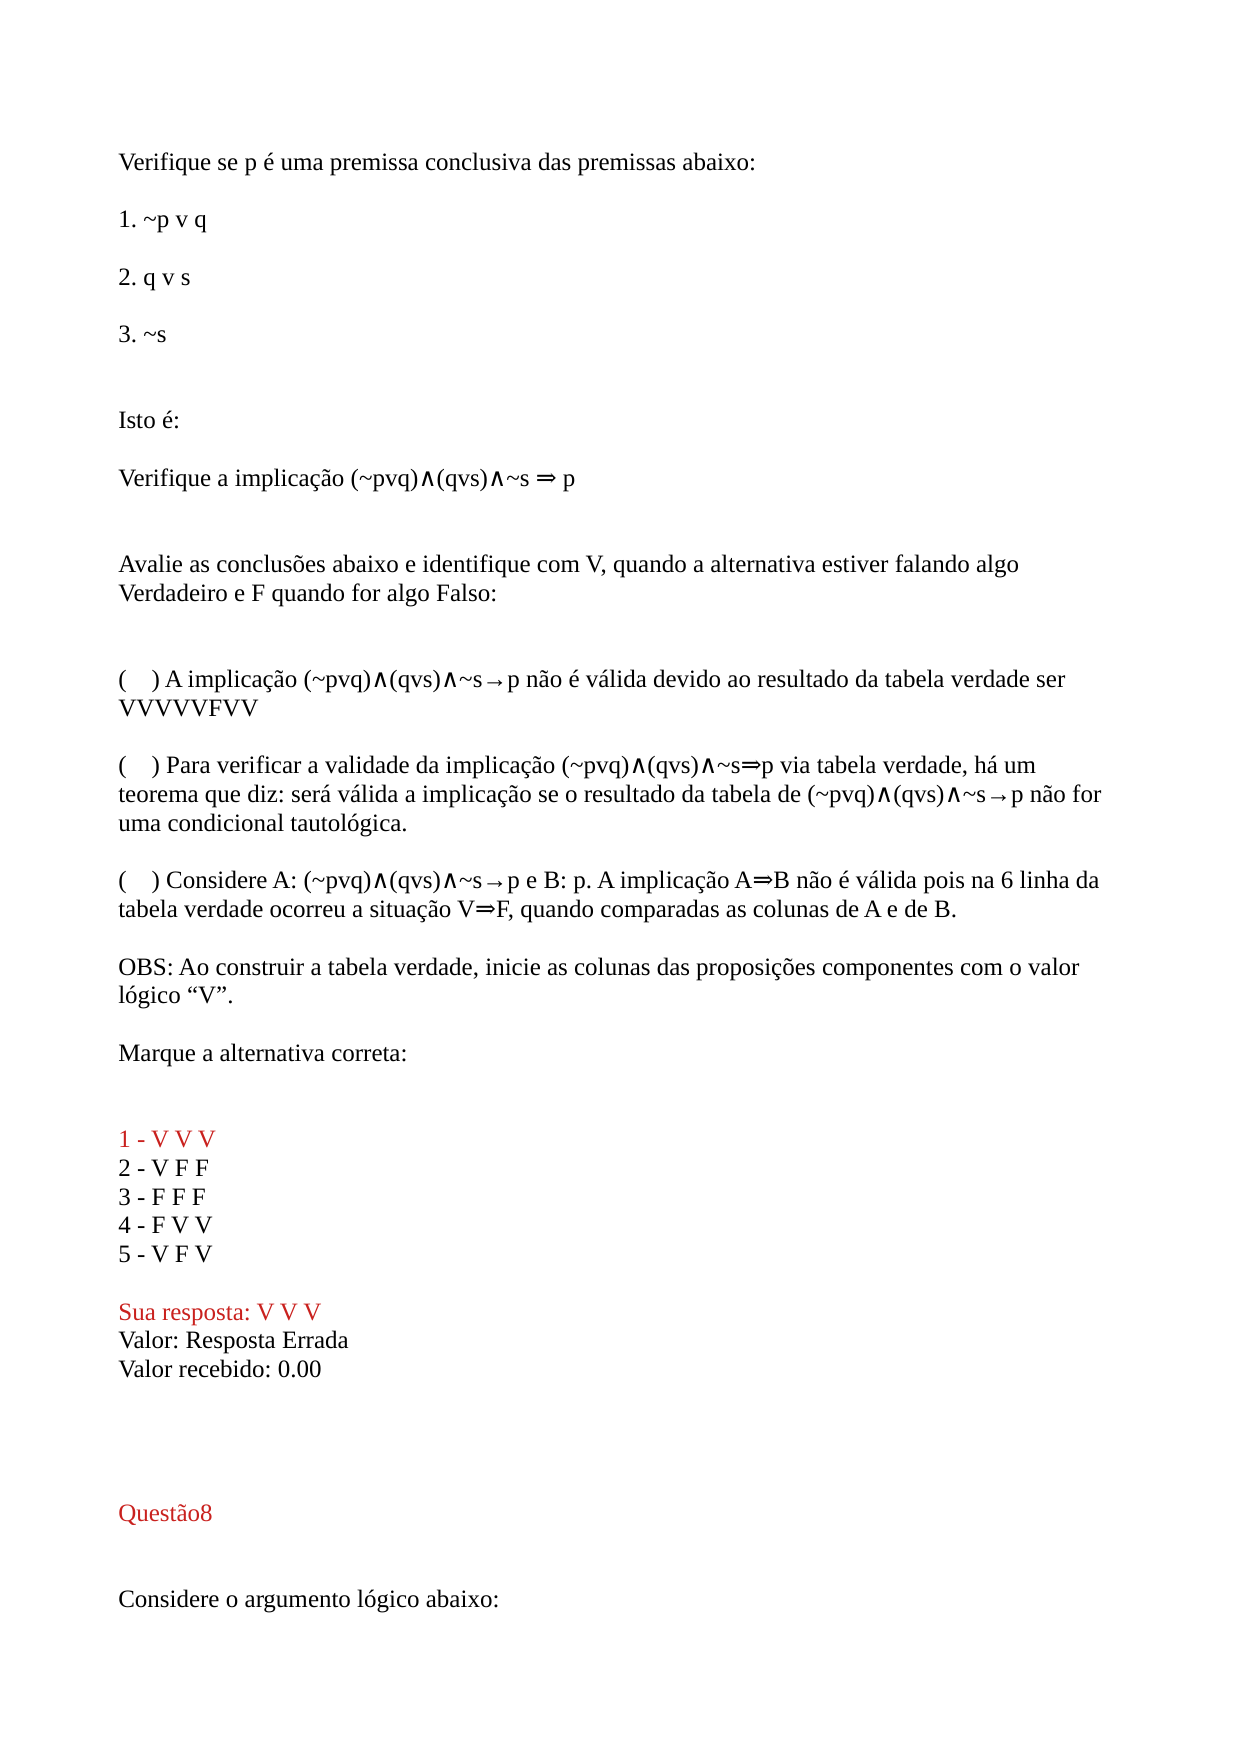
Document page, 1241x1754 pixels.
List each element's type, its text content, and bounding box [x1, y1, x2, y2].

text ( ) Considere A: (~pvq)∧(qvs)∧~s→p e B: p. A implicação A⇒B não é válida pois na 6 linha da tabela verdade ocorreu a situação V⇒F, quando comparadas as colunas de A e de B. [118, 866, 1122, 923]
text 5 - V F V [118, 1239, 1122, 1268]
text 3 - F F F [118, 1182, 1122, 1211]
text 4 - F V V [118, 1211, 1122, 1239]
text 2 - V F F [118, 1153, 1122, 1182]
text Considere o argumento lógico abaixo: [118, 1584, 1122, 1613]
text Avalie as conclusões abaixo e identifique com V, quando a alternativa estiver falando algo Verdadeiro e F quando for algo Falso: [118, 549, 1122, 607]
text Marque a alternativa correta: [118, 1038, 1122, 1067]
text 1 - V V V [118, 1124, 1122, 1153]
text Sua resposta: V V V [118, 1297, 1122, 1326]
text OBS: Ao construir a tabela verdade, inicie as colunas das proposições componentes com o valor lógico “V”. [118, 952, 1122, 1009]
text ( ) A implicação (~pvq)∧(qvs)∧~s→p não é válida devido ao resultado da tabela verdade ser VVVVVFVV [118, 664, 1122, 722]
text Valor: Resposta Errada [118, 1326, 1122, 1354]
text Valor recebido: 0.00 [118, 1354, 1122, 1383]
text 2. q v s [118, 262, 1122, 291]
text Questão8 [118, 1498, 1122, 1527]
text Isto é: [118, 406, 1122, 434]
text ( ) Para verificar a validade da implicação (~pvq)∧(qvs)∧~s⇒p via tabela verdade, há um teorema que diz: será válida a implicação se o resultado da tabela de (~pvq)∧(qvs)∧~s→p não for uma condicional tautológica. [118, 751, 1122, 837]
text Verifique a implicação (~pvq)∧(qvs)∧~s ⇒ p [118, 463, 1122, 492]
text 3. ~s [118, 319, 1122, 348]
text 1. ~p v q [118, 204, 1122, 233]
text Verifique se p é uma premissa conclusiva das premissas abaixo: [118, 147, 1122, 176]
